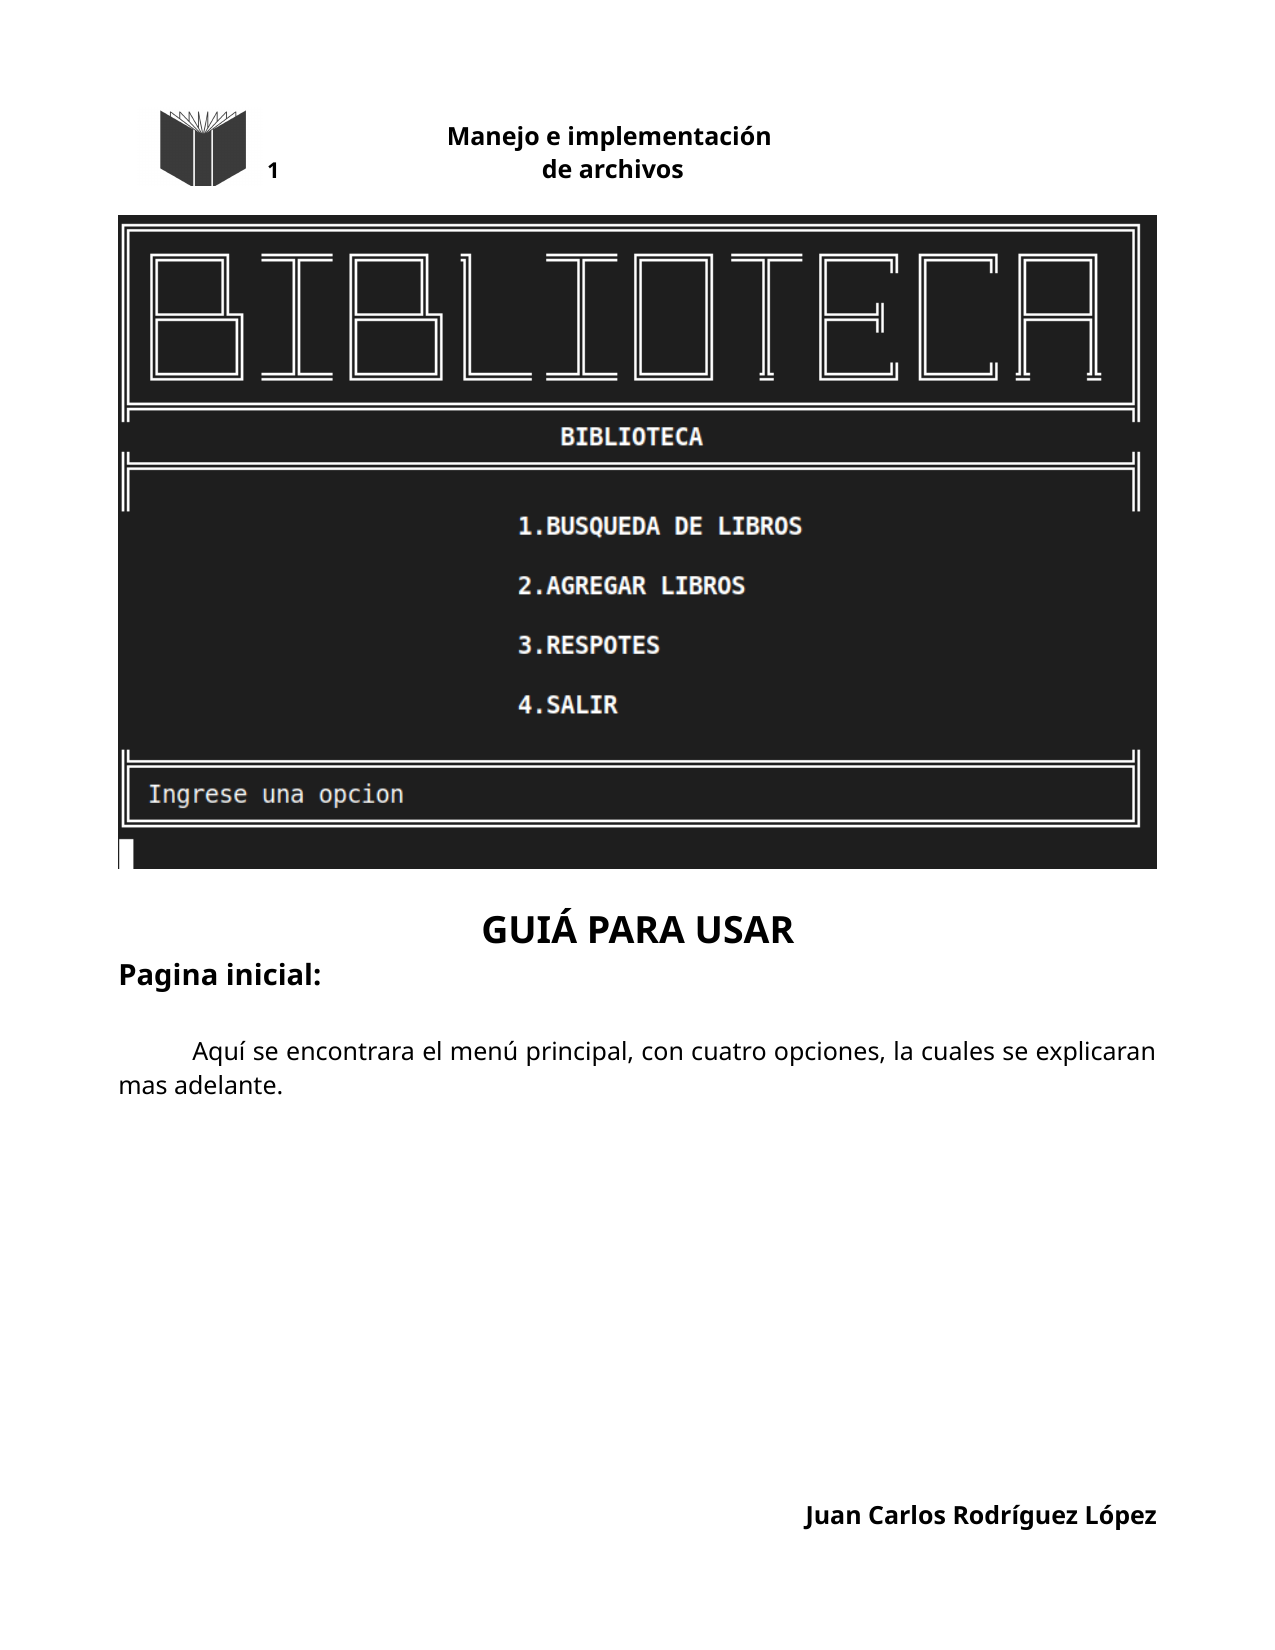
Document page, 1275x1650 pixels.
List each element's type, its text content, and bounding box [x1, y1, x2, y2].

picture [136, 107, 264, 186]
text GUIÁ PARA USAR [118, 903, 1157, 954]
picture [118, 215, 1157, 869]
text Aquí se encontrara el menú principal, con cuatro opciones, la cuales se explicaran mas adelante. [118, 1033, 1157, 1102]
text Pagina inicial: [118, 954, 1157, 994]
